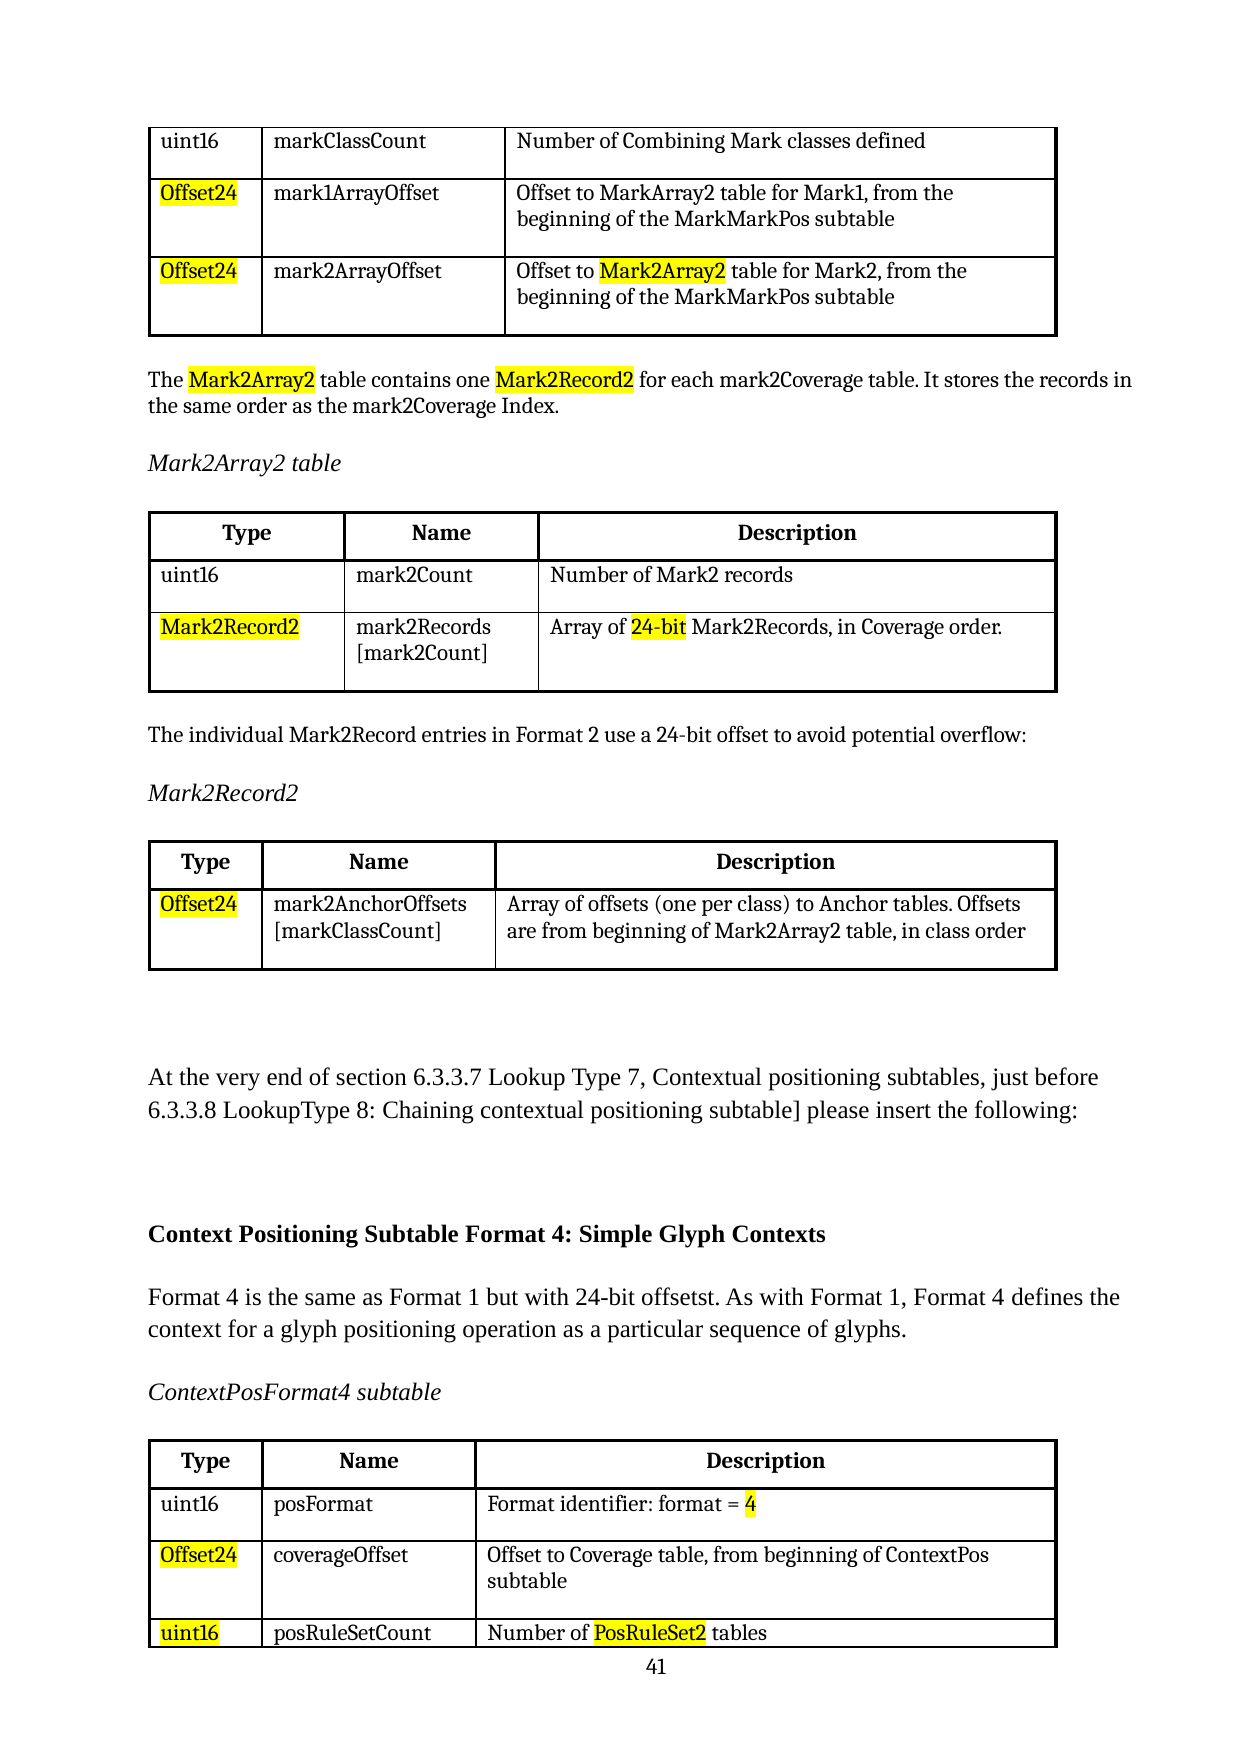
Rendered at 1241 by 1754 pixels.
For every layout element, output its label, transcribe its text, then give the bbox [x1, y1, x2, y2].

table_cell uint16 [151, 1490, 261, 1540]
table_cell posFormat [263, 1490, 475, 1540]
table_cell Number of PosRuleSet2 tables [477, 1620, 1054, 1646]
table_cell mark2ArrayOffset [263, 258, 504, 334]
text Mark2Array2 table [148, 448, 1163, 477]
table_header Description [497, 843, 1054, 888]
table_cell mark1ArrayOffset [263, 180, 504, 256]
table_cell Format identifier: format = 4 [477, 1490, 1054, 1540]
table_cell markClassCount [263, 128, 504, 178]
text Format 4 is the same as Format 1 but with 24-bit offsetst. As with Format 1, Format 4 defines the context for a glyph positioning operation as a particular sequence of glyphs. [148, 1282, 1163, 1343]
text Mark2Record2 [148, 778, 1163, 806]
table_cell mark2Count [345, 562, 538, 612]
table_cell Number of Combining Mark classes defined [506, 128, 1054, 178]
text The Mark2Array2 table contains one Mark2Record2 for each mark2Coverage table. It stores the records in the same order as the mark2Coverage Index. [148, 366, 1163, 419]
table_cell Offset24 [151, 258, 261, 334]
table_cell Offset to Mark2Array2 table for Mark2, from the beginning of the MarkMarkPos subtable [506, 258, 1054, 334]
table_cell posRuleSetCount [263, 1620, 475, 1646]
table_cell Offset to Coverage table, from beginning of ContextPos subtable [477, 1542, 1054, 1618]
table_cell Number of Mark2 records [539, 562, 1054, 612]
table_cell uint16 [151, 128, 261, 178]
table_header Name [264, 843, 494, 888]
table_header Description [477, 1442, 1054, 1487]
table_header Type [151, 843, 261, 888]
table_cell mark2AnchorOffsets [markClassCount] [263, 891, 495, 967]
table_header Name [264, 1442, 474, 1487]
table_header Type [151, 514, 343, 559]
table_header Name [346, 514, 537, 559]
text ContextPosFormat4 subtable [148, 1377, 1163, 1406]
table_cell Offset24 [151, 1542, 261, 1618]
table_cell Offset24 [151, 891, 261, 967]
text At the very end of section 6.3.3.7 Lookup Type 7, Contextual positioning subtables, just before 6.3.3.8 LookupType 8: Chaining contextual positioning subtable] please insert the following: [148, 1062, 1163, 1124]
table_cell coverageOffset [263, 1542, 475, 1618]
table_cell uint16 [151, 562, 344, 612]
text The individual Mark2Record entries in Format 2 use a 24-bit offset to avoid potential overflow: [148, 722, 1163, 748]
table_cell Offset to MarkArray2 table for Mark1, from the beginning of the MarkMarkPos subtable [506, 180, 1054, 256]
table_header Description [540, 514, 1054, 559]
table_cell uint16 [151, 1620, 261, 1646]
table_cell Array of 24-bit Mark2Records, in Coverage order. [539, 613, 1054, 690]
table_cell Offset24 [151, 180, 261, 256]
table_cell mark2Records [mark2Count] [345, 613, 538, 690]
table_header Type [151, 1442, 261, 1487]
table_cell Mark2Record2 [151, 613, 344, 690]
text Context Positioning Subtable Format 4: Simple Glyph Contexts [148, 1219, 1163, 1248]
table_cell Array of offsets (one per class) to Anchor tables. Offsets are from beginning of Mark2Array2 table, in class order [496, 891, 1054, 967]
